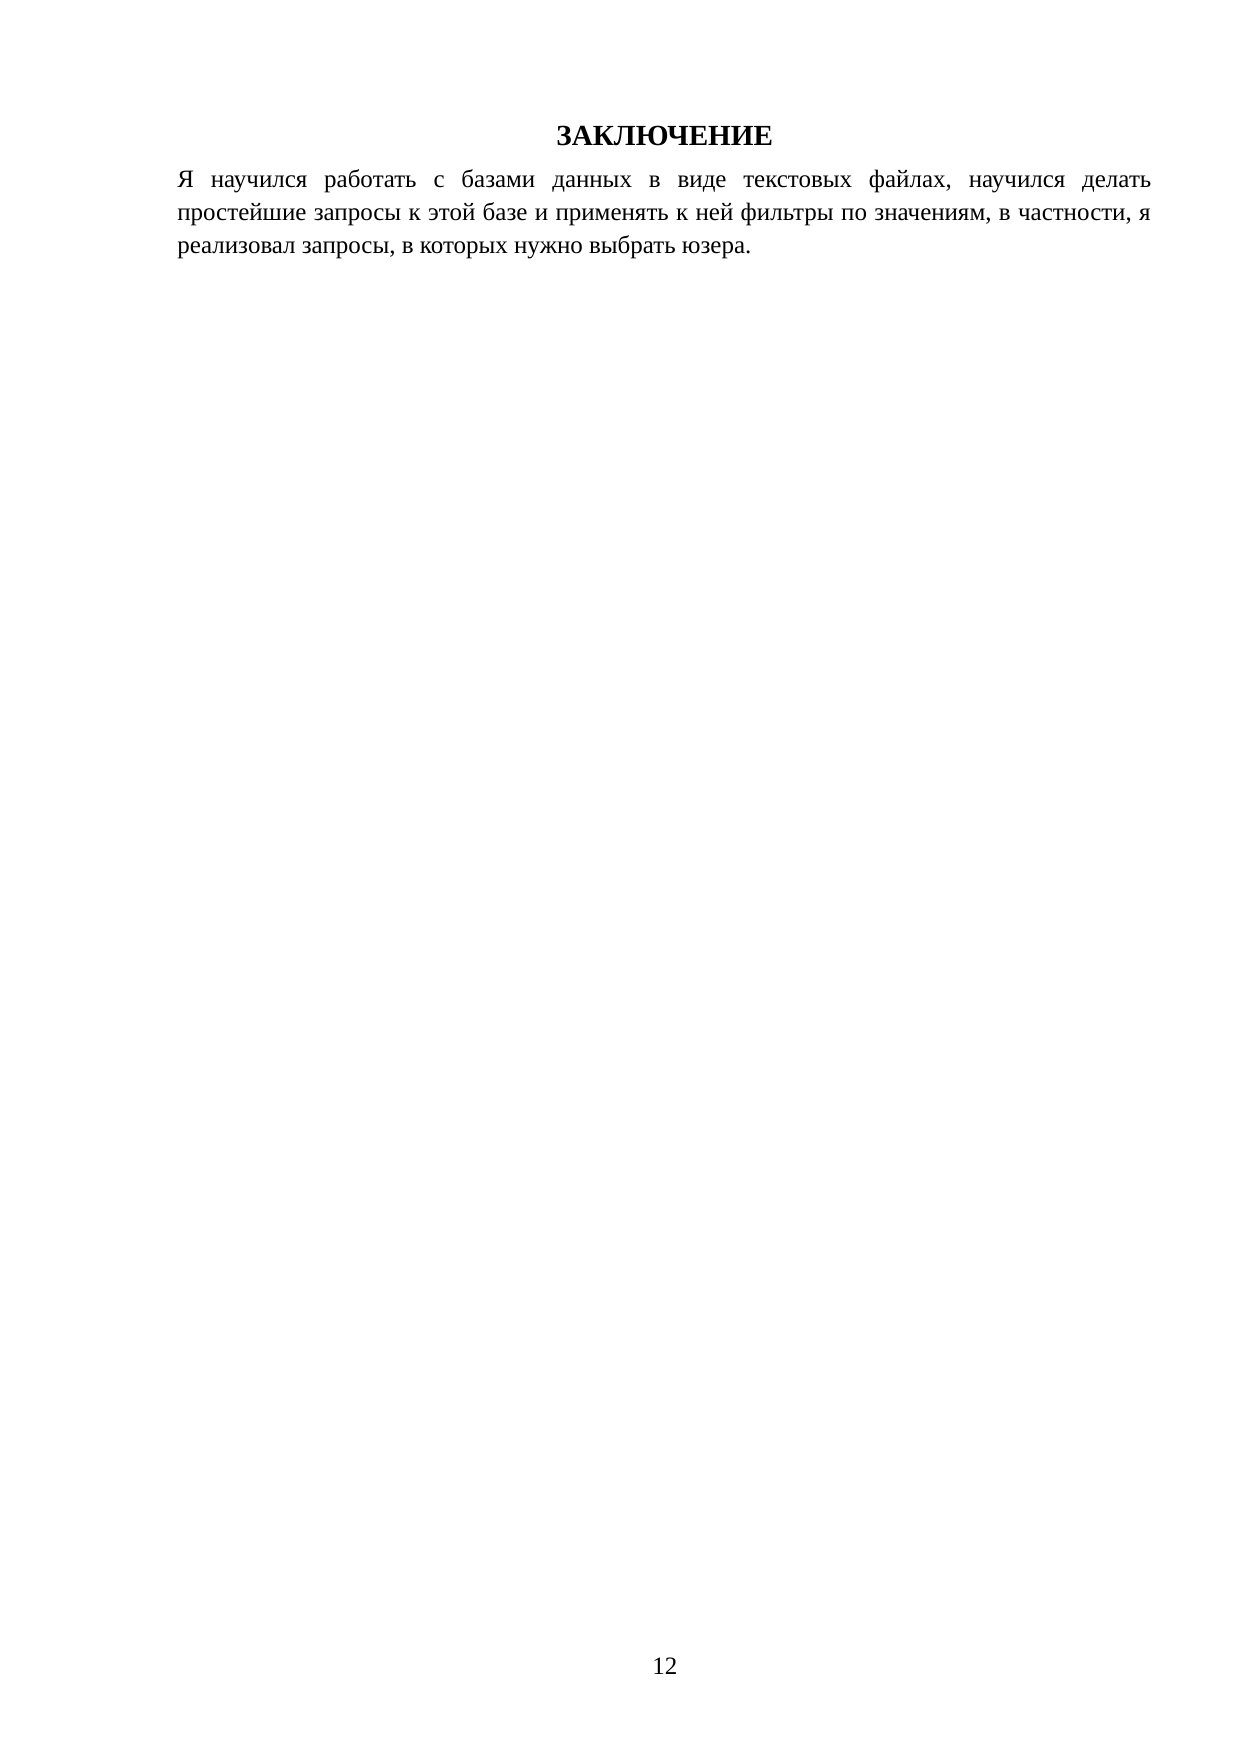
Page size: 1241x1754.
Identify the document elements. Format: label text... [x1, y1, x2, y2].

text Я научился работать с базами данных в виде текстовых файлах, научился делать простейшие запросы к этой базе и применять к ней фильтры по значениям, в частности, я реализовал запросы, в которых нужно выбрать юзера. [177, 164, 1152, 259]
subtitle заключение [177, 118, 1152, 152]
